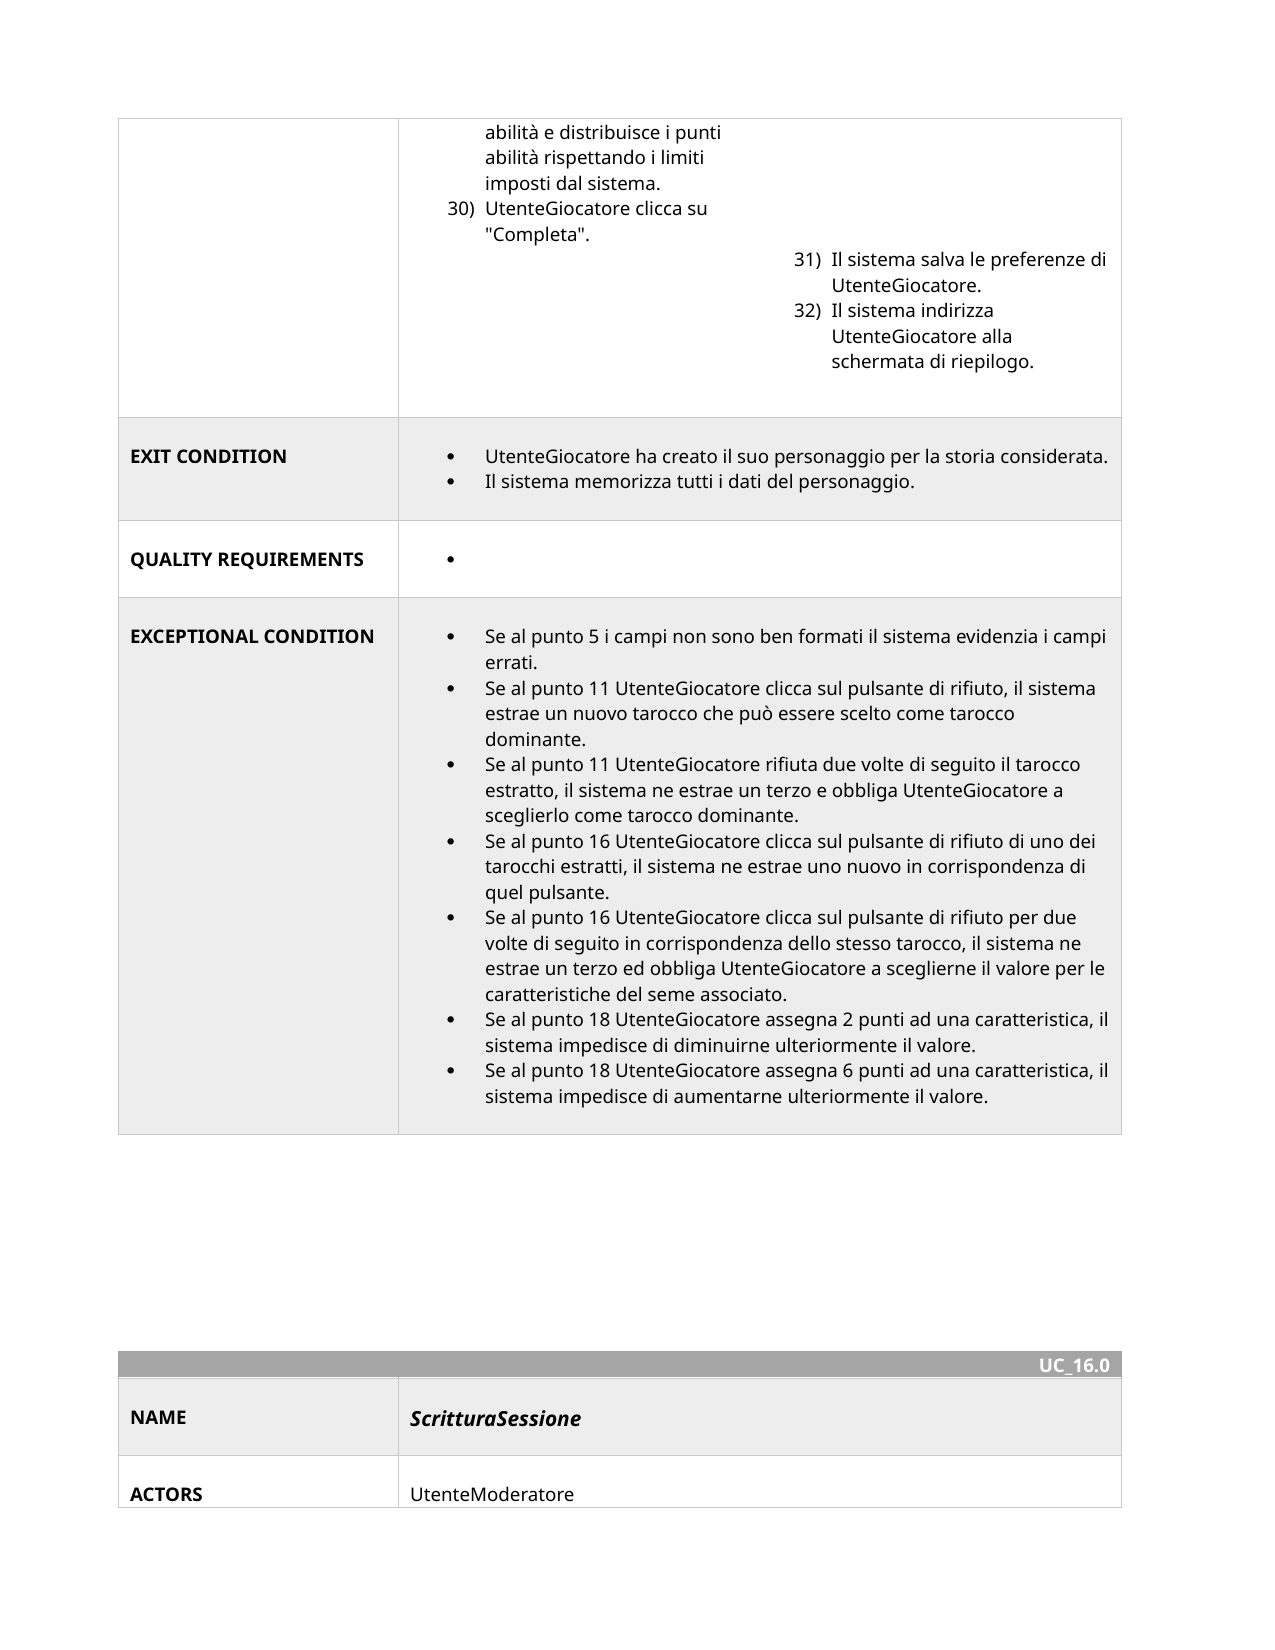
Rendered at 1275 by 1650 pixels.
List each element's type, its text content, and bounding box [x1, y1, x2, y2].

table_header UC_16.0 [399, 1352, 1121, 1377]
table_cell EXCEPTIONAL CONDITION [119, 598, 398, 1134]
table_cell [399, 521, 1121, 597]
table_cell NAME [119, 1379, 398, 1455]
table_cell UtenteModeratore [399, 1456, 1121, 1507]
table_cell UtenteGiocatore ha creato il suo personaggio per la storia considerata. Il sistema memorizza tutti i dati del personaggio. [399, 418, 1121, 520]
table_cell [119, 119, 398, 417]
table_cell UTENTE SISTEMA UtenteGiocatore clicca su "CreaPG" in corrispondenza della storia a cui partecipa. Il sistema indirizza UtenteGiocatore alla pagina di creazione personaggio, nella quale è presente un form contenente i campi per le generalità del personaggio. UtenteGiocatore compila i campi con nome, cognome, nazionalità, età e sesso del personaggio. Una volta compilati tutti i campi, clicca sul pulsante "Avanti" e li sottomette al sistema. Sine Charta valuta che i campi siano stati riempiti correttamente. I dati vengono accettati dal sistema. Sine Charta mostra una schermata contenente il mazzo degli Arcani Maggiori e un testo che invita UtenteGiocatore a cliccarlo. UtenteGiocatore clicca sul mazzo ed estrae tre carte, che rimangono coperte. UtenteGiocatore clicca su una delle carte appena estratte. ll sistema mostra il tarocco cliccato da UtenteGiocatore e due pulsanti: uno di conferma e uno di rifiuto. Di fianco è presente anche una breve descrizione del tarocco mostrato, se scelto come tarocco dominante. UtenteGiocatore clicca sul pulsante di conferma del tarocco dominante. Il sistema mostra la schermata di estrazione delle caratteristiche. La schermata contiene il mazzo dei tarocchi e quattro caselle in cui sono disegnati i quattro semi delle carte da poker e sotto ognuna di queste c'è un pulsante per estrarre una nuova carta. È presente un testo che invita UtenteGiocatore a cliccare sul mazzo. UtenteGiocatore clicca sul mazzo dei tarocchi. Il sistema estrae e mostra quattro carte e posiziona la prima sulla casella dei Cuori, la seconda sui Quadri, la terza sui Fiori e l'ultima sulle Picche. In base al tarocco estratto e al seme ad esso associato, il sistema mostra un punteggio compreso tra 8 e 24 accanto ad ogni carta. viene mostrato adesso un pulsante di conferma. UtenteGiocatore conferma tutte e quattro le carte estratte premendo il pulsante. Il sistema mostra una pagina che contiene una tabella in cui sono presenti le 16 caratteristiche, raggruppate per seme. Come intestazione ad ogni gruppo vi è il punteggio determinato dall'estrazione precedentemente eseguita. UtenteGiocatore distribuisce i punteggi ottenuti fra tutte le caratteristiche. Una volta terminato, UtenteGiocatore clicca su "Conferma". Il sistema mostra la schermata di scelta dei pregi e dei difetti. UtenteGiocatore seleziona fino a 5 pregi e difetti. Il sistema aggiorna il numero di punti abilità disponibili in base alla selezione dell'utente. UtenteGiocatore clicca su "Conferma". Il sistema, in funzione dei pregi, difetti e tarocco dominante aggiorna le caratteristiche del personaggio di UtenteGiocatore. Il sistema aggiorna il punteggio di Vitalità e di Risoluzione. Il sistema mostra la schermata di selezione della professione e delle ablilità. UtenteGiocatore seleziona una professione. Il sistema aggiorna il totale dei punti abilità in base alle caratteristiche involte. Il sistema aggiunge le abilità relative alla professione scelta e al tarocco dominante alla lista delle competenze del personaggio. UtenteGiocatore sceglie le abilità e distribuisce i punti abilità rispettando i limiti imposti dal sistema. UtenteGiocatore clicca su "Completa". Il sistema salva le preferenze di UtenteGiocatore. Il sistema indirizza UtenteGiocatore alla schermata di riepilogo. [399, 119, 1121, 417]
table_cell ScritturaSessione [399, 1379, 1121, 1455]
table_cell ACTORS [119, 1456, 398, 1507]
table_cell QUALITY REQUIREMENTS [119, 521, 398, 597]
table_cell Se al punto 5 i campi non sono ben formati il sistema evidenzia i campi errati. Se al punto 11 UtenteGiocatore clicca sul pulsante di rifiuto, il sistema estrae un nuovo tarocco che può essere scelto come tarocco dominante. Se al punto 11 UtenteGiocatore rifiuta due volte di seguito il tarocco estratto, il sistema ne estrae un terzo e obbliga UtenteGiocatore a sceglierlo come tarocco dominante. Se al punto 16 UtenteGiocatore clicca sul pulsante di rifiuto di uno dei tarocchi estratti, il sistema ne estrae uno nuovo in corrispondenza di quel pulsante. Se al punto 16 UtenteGiocatore clicca sul pulsante di rifiuto per due volte di seguito in corrispondenza dello stesso tarocco, il sistema ne estrae un terzo ed obbliga UtenteGiocatore a sceglierne il valore per le caratteristiche del seme associato. Se al punto 18 UtenteGiocatore assegna 2 punti ad una caratteristica, il sistema impedisce di diminuirne ulteriormente il valore. Se al punto 18 UtenteGiocatore assegna 6 punti ad una caratteristica, il sistema impedisce di aumentarne ulteriormente il valore. [399, 598, 1121, 1134]
table_header [119, 1352, 398, 1377]
table_cell EXIT CONDITION [119, 418, 398, 520]
